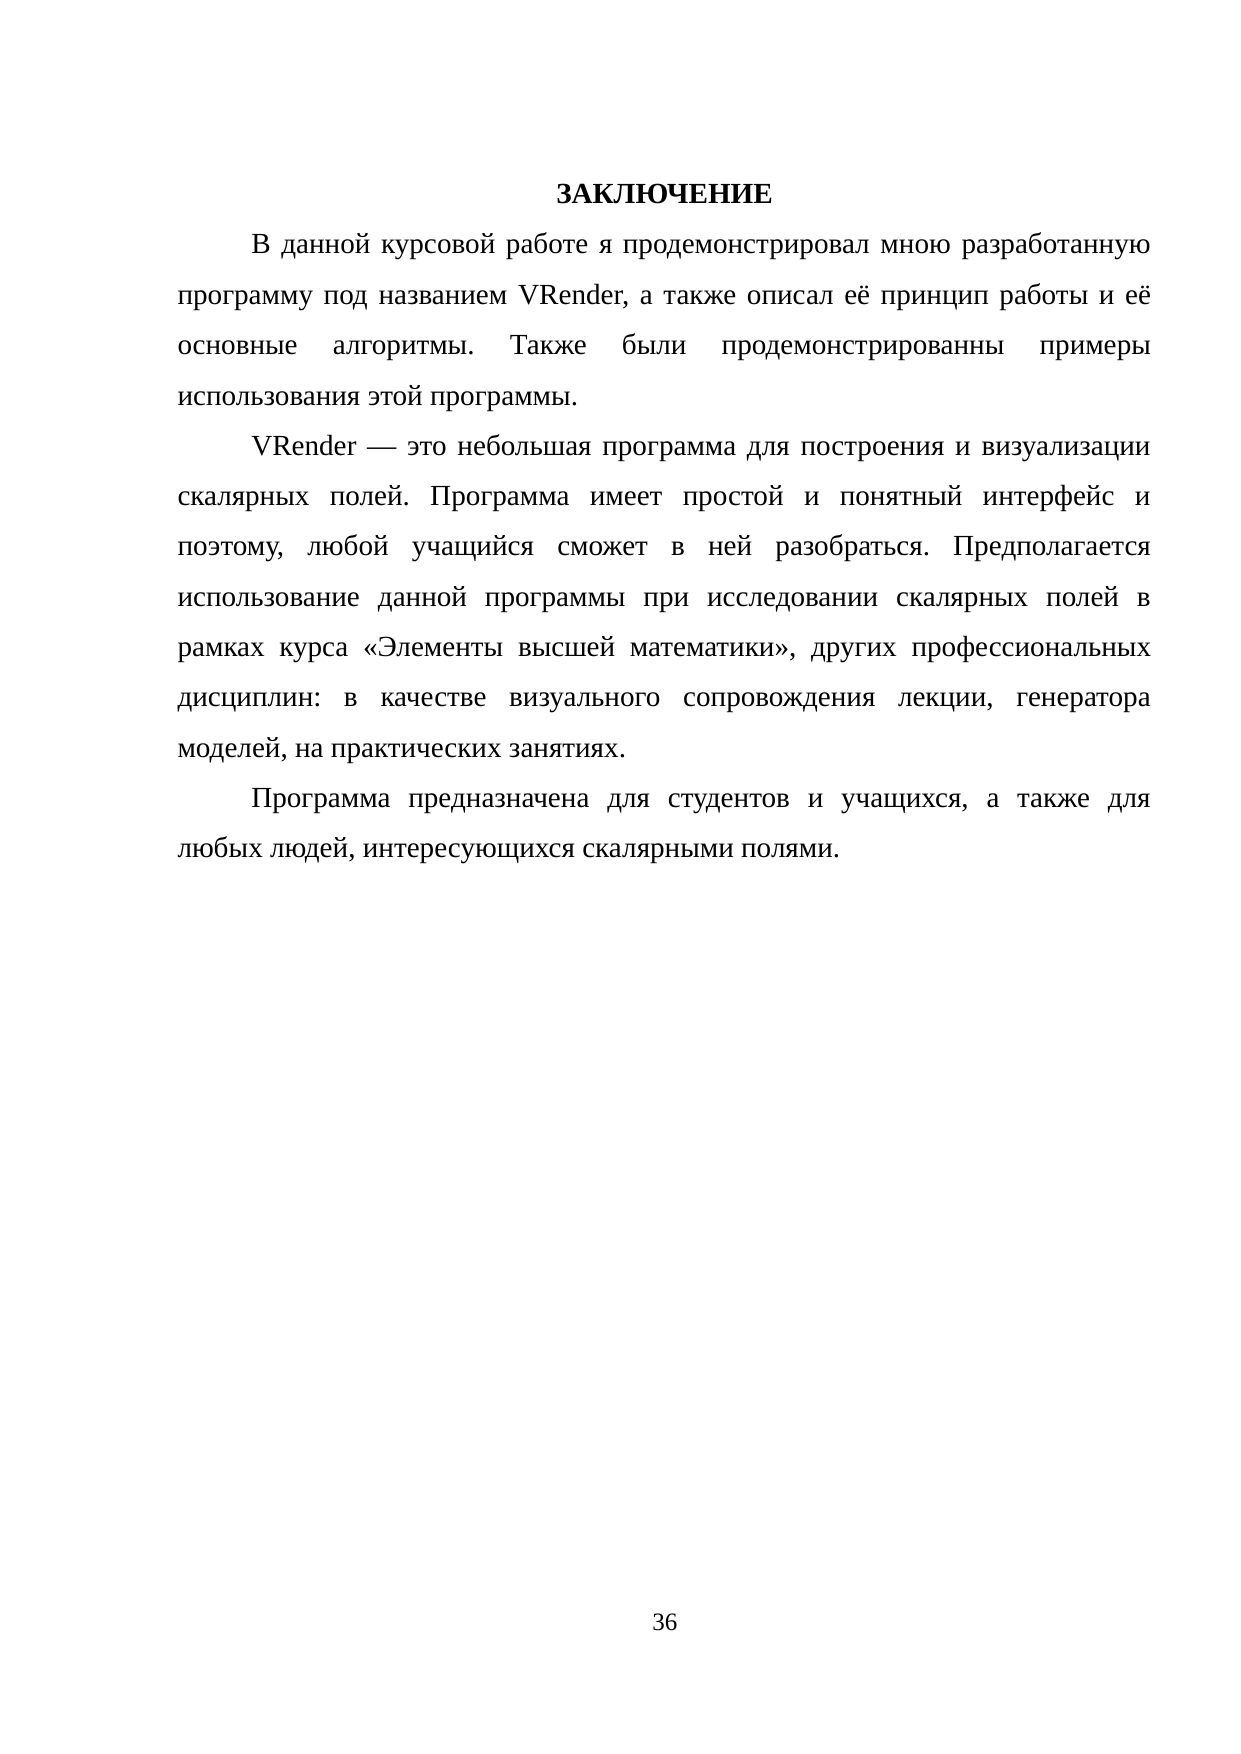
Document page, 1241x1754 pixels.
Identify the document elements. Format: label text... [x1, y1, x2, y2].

text В данной курсовой работе я продемонстрировал мною разработанную программу под названием VRender, а также описал её принцип работы и её основные алгоритмы. Также были продемонстрированны примеры использования этой программы. [177, 227, 1152, 411]
subtitle ЗАКЛЮЧЕНИЕ [177, 176, 1152, 210]
text VRender — это небольшая программа для построения и визуализации скалярных полей. Программа имеет простой и понятный интерфейс и поэтому, любой учащийся сможет в ней разобраться. Предполагается использование данной программы при исследовании скалярных полей в рамках курса «Элементы высшей математики», других профессиональных дисциплин: в качестве визуального сопровождения лекции, генератора моделей, на практических занятиях. [177, 428, 1152, 763]
text Программа предназначена для студентов и учащихся, а также для любых людей, интересующихся скалярными полями. [177, 780, 1152, 864]
